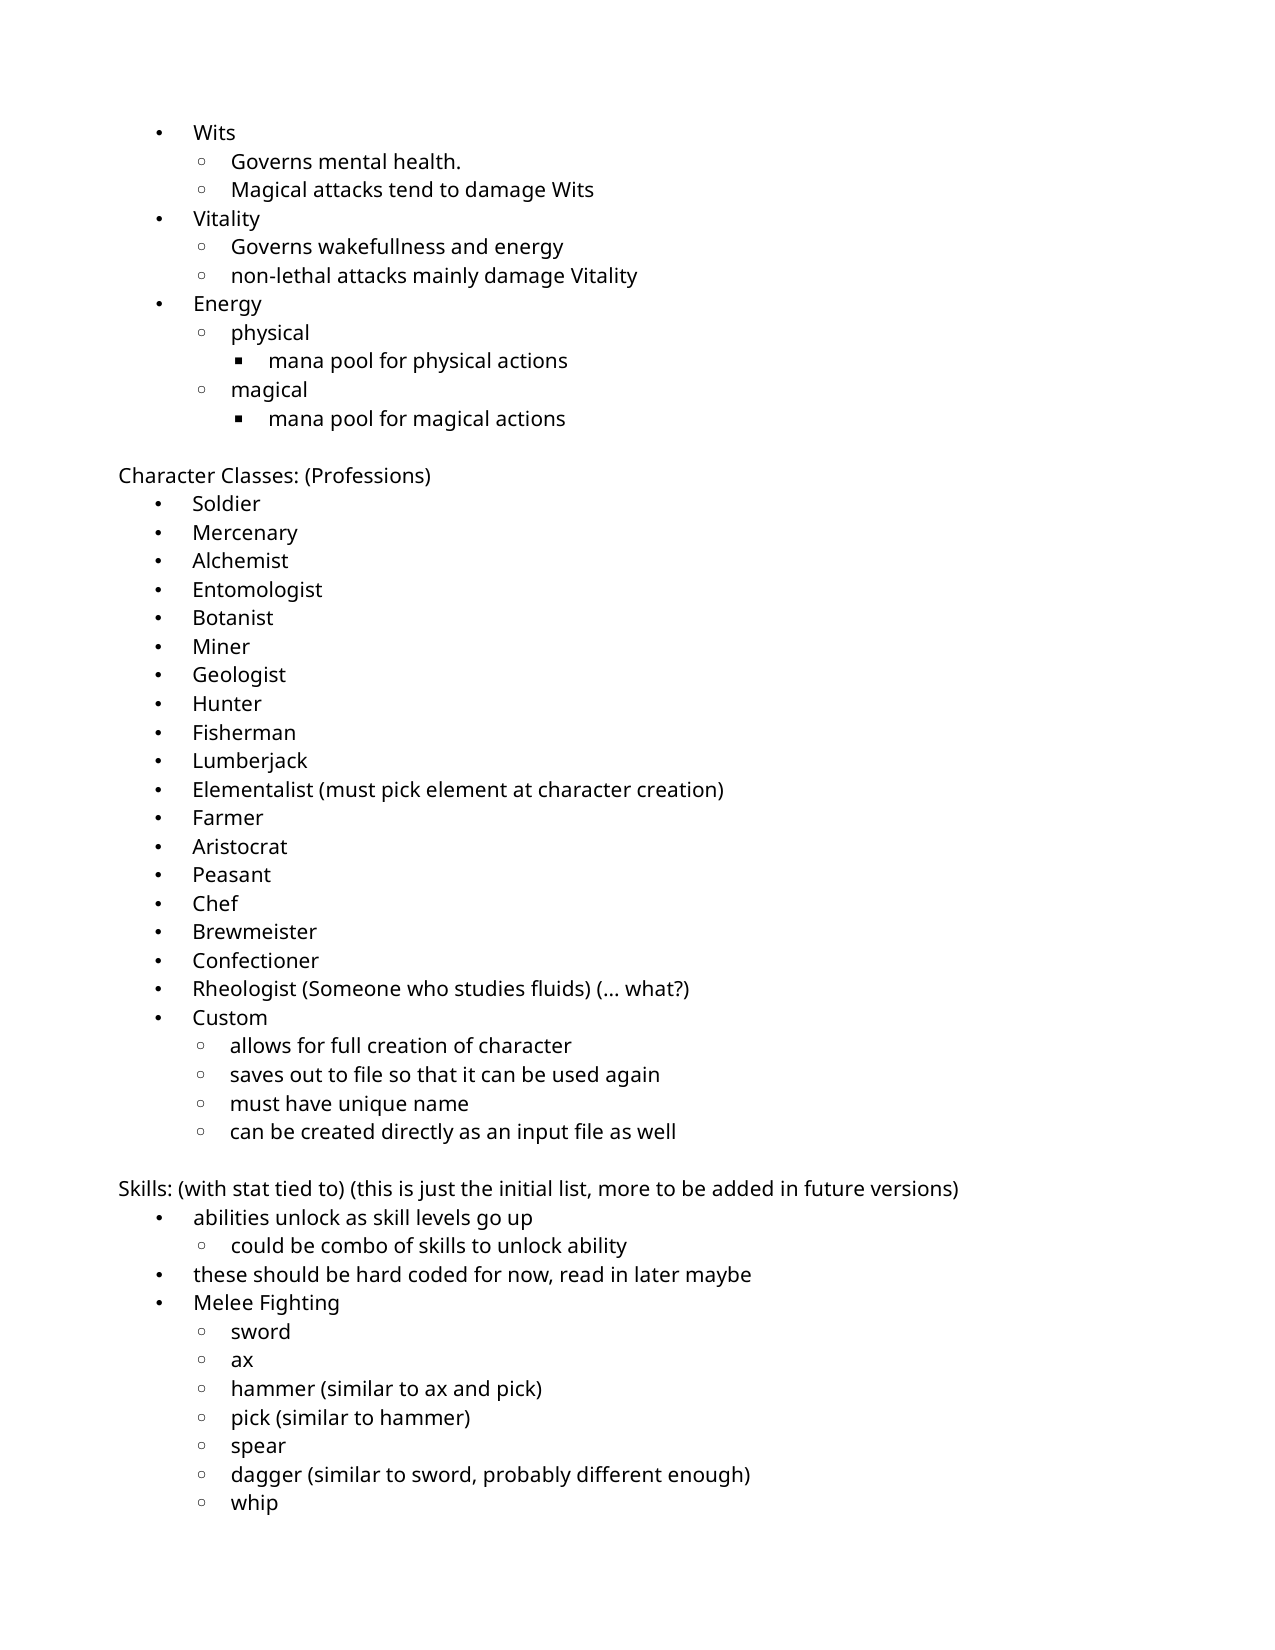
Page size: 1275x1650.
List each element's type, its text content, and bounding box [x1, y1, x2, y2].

list Melee Fighting [156, 1288, 1157, 1317]
list Wits [156, 118, 1157, 147]
list whip [193, 1488, 1157, 1517]
list Botanist [154, 603, 1157, 632]
list Governs wakefullness and energy [193, 232, 1157, 261]
list hammer (similar to ax and pick) [193, 1374, 1157, 1402]
list Geologist [154, 660, 1157, 689]
list Brewmeister [154, 917, 1157, 946]
list Peasant [154, 860, 1157, 889]
list dagger (similar to sword, probably different enough) [193, 1459, 1157, 1488]
list Custom [154, 1003, 1157, 1031]
list spear [193, 1431, 1157, 1459]
list sword [193, 1317, 1157, 1345]
list Farmer [154, 803, 1157, 832]
list Mercenary [154, 518, 1157, 546]
list mana pool for physical actions [231, 346, 1157, 375]
list Chef [154, 889, 1157, 917]
list non-lethal attacks mainly damage Vitality [193, 261, 1157, 289]
list saves out to file so that it can be used again [192, 1060, 1157, 1088]
text Character Classes: (Professions) [118, 461, 1157, 489]
list must have unique name [192, 1088, 1157, 1117]
list Hunter [154, 689, 1157, 717]
list can be created directly as an input file as well [192, 1117, 1157, 1146]
list Entomologist [154, 575, 1157, 603]
list Alchemist [154, 546, 1157, 575]
list these should be hard coded for now, read in later maybe [156, 1260, 1157, 1288]
list allows for full creation of character [192, 1031, 1157, 1060]
list could be combo of skills to unlock ability [193, 1231, 1157, 1260]
list ax [193, 1345, 1157, 1374]
list abilities unlock as skill levels go up [156, 1203, 1157, 1231]
list Confectioner [154, 946, 1157, 974]
list pick (similar to hammer) [193, 1402, 1157, 1431]
list Governs mental health. [193, 147, 1157, 175]
list magical [193, 375, 1157, 403]
list Fisherman [154, 717, 1157, 746]
list Rheologist (Someone who studies fluids) (... what?) [154, 974, 1157, 1003]
list Miner [154, 632, 1157, 660]
list physical [193, 318, 1157, 346]
list mana pool for magical actions [231, 403, 1157, 432]
list Lumberjack [154, 746, 1157, 774]
list Elementalist (must pick element at character creation) [154, 774, 1157, 803]
list Vitality [156, 204, 1157, 232]
list Aristocrat [154, 832, 1157, 860]
list Soldier [154, 489, 1157, 518]
list Energy [156, 289, 1157, 318]
list Magical attacks tend to damage Wits [193, 175, 1157, 204]
text Skills: (with stat tied to) (this is just the initial list, more to be added in future versions) [118, 1174, 1157, 1203]
